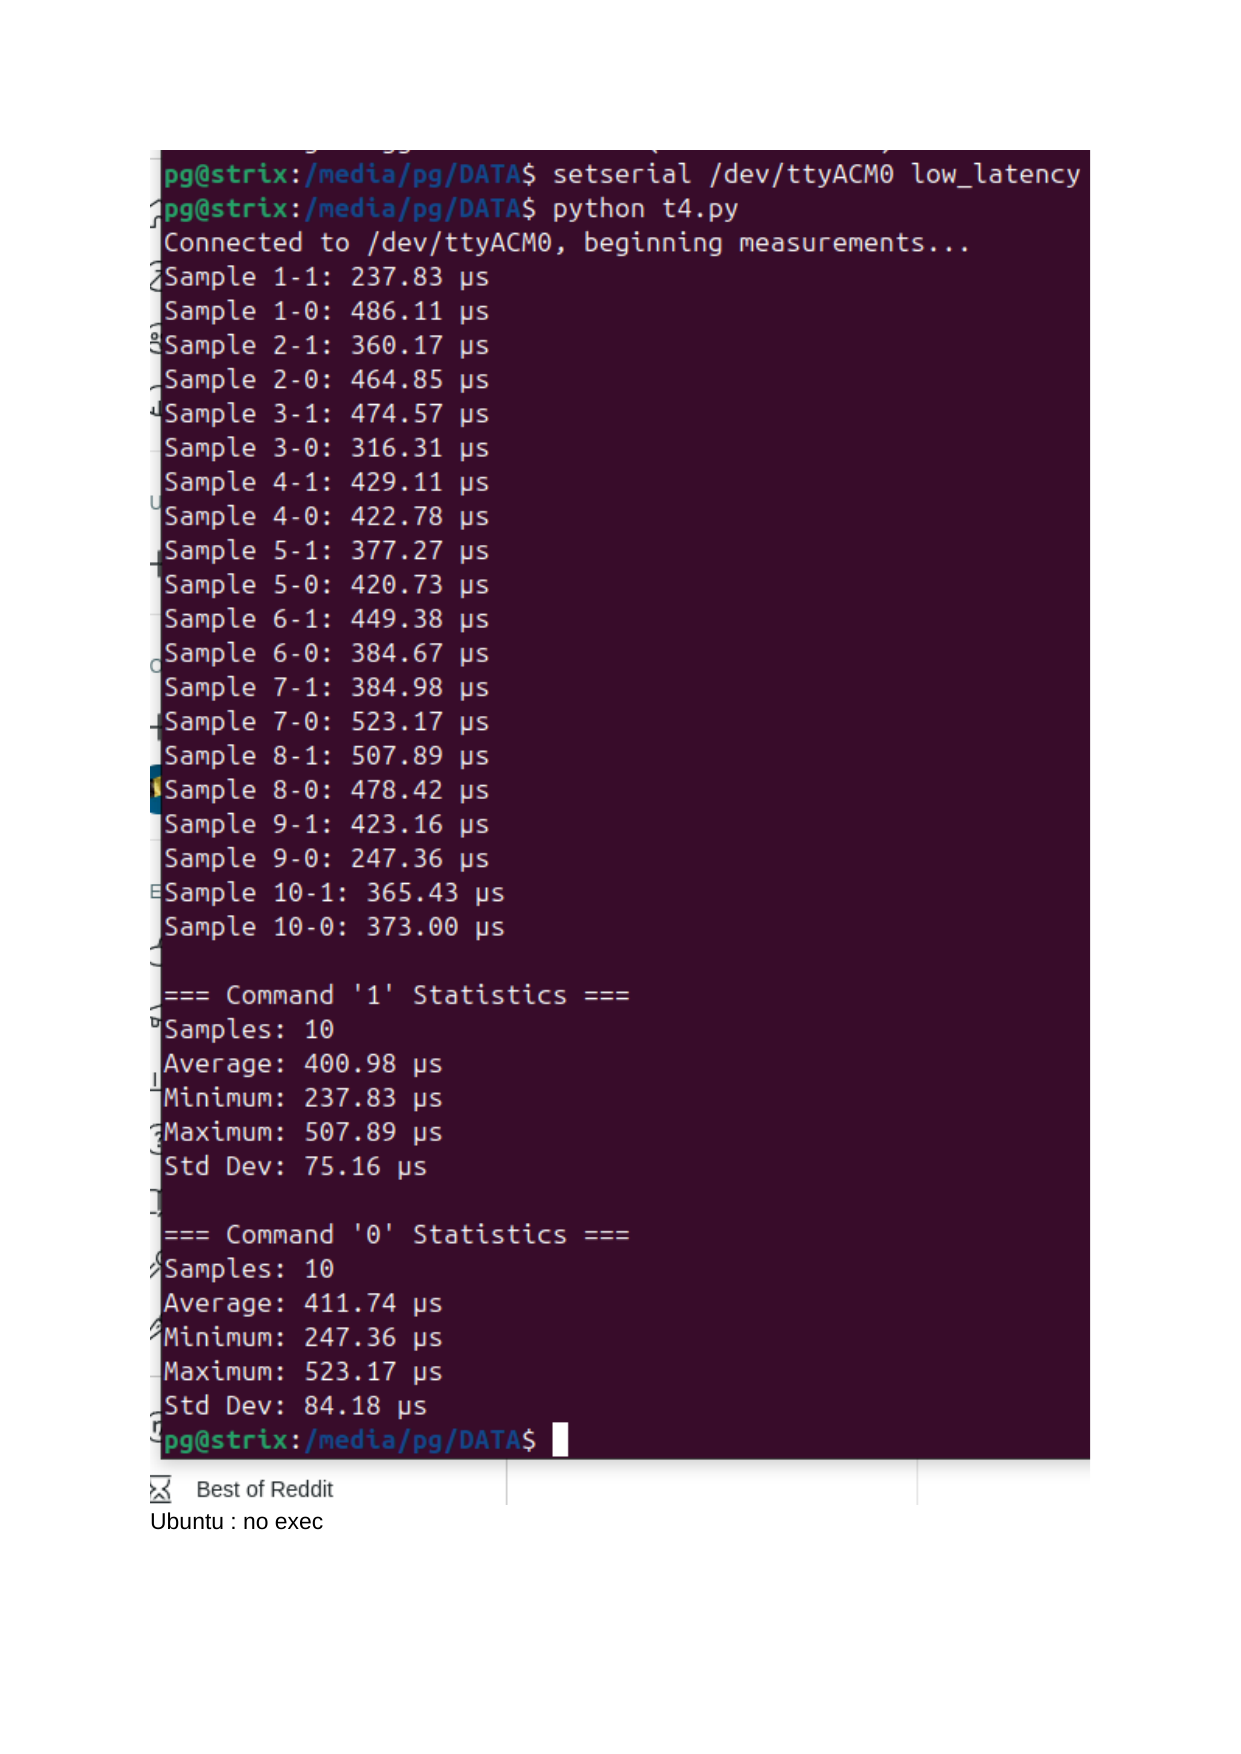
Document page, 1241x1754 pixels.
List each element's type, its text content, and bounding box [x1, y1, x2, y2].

text Ubuntu : no exec [150, 1508, 1090, 1534]
picture [150, 150, 1091, 1505]
